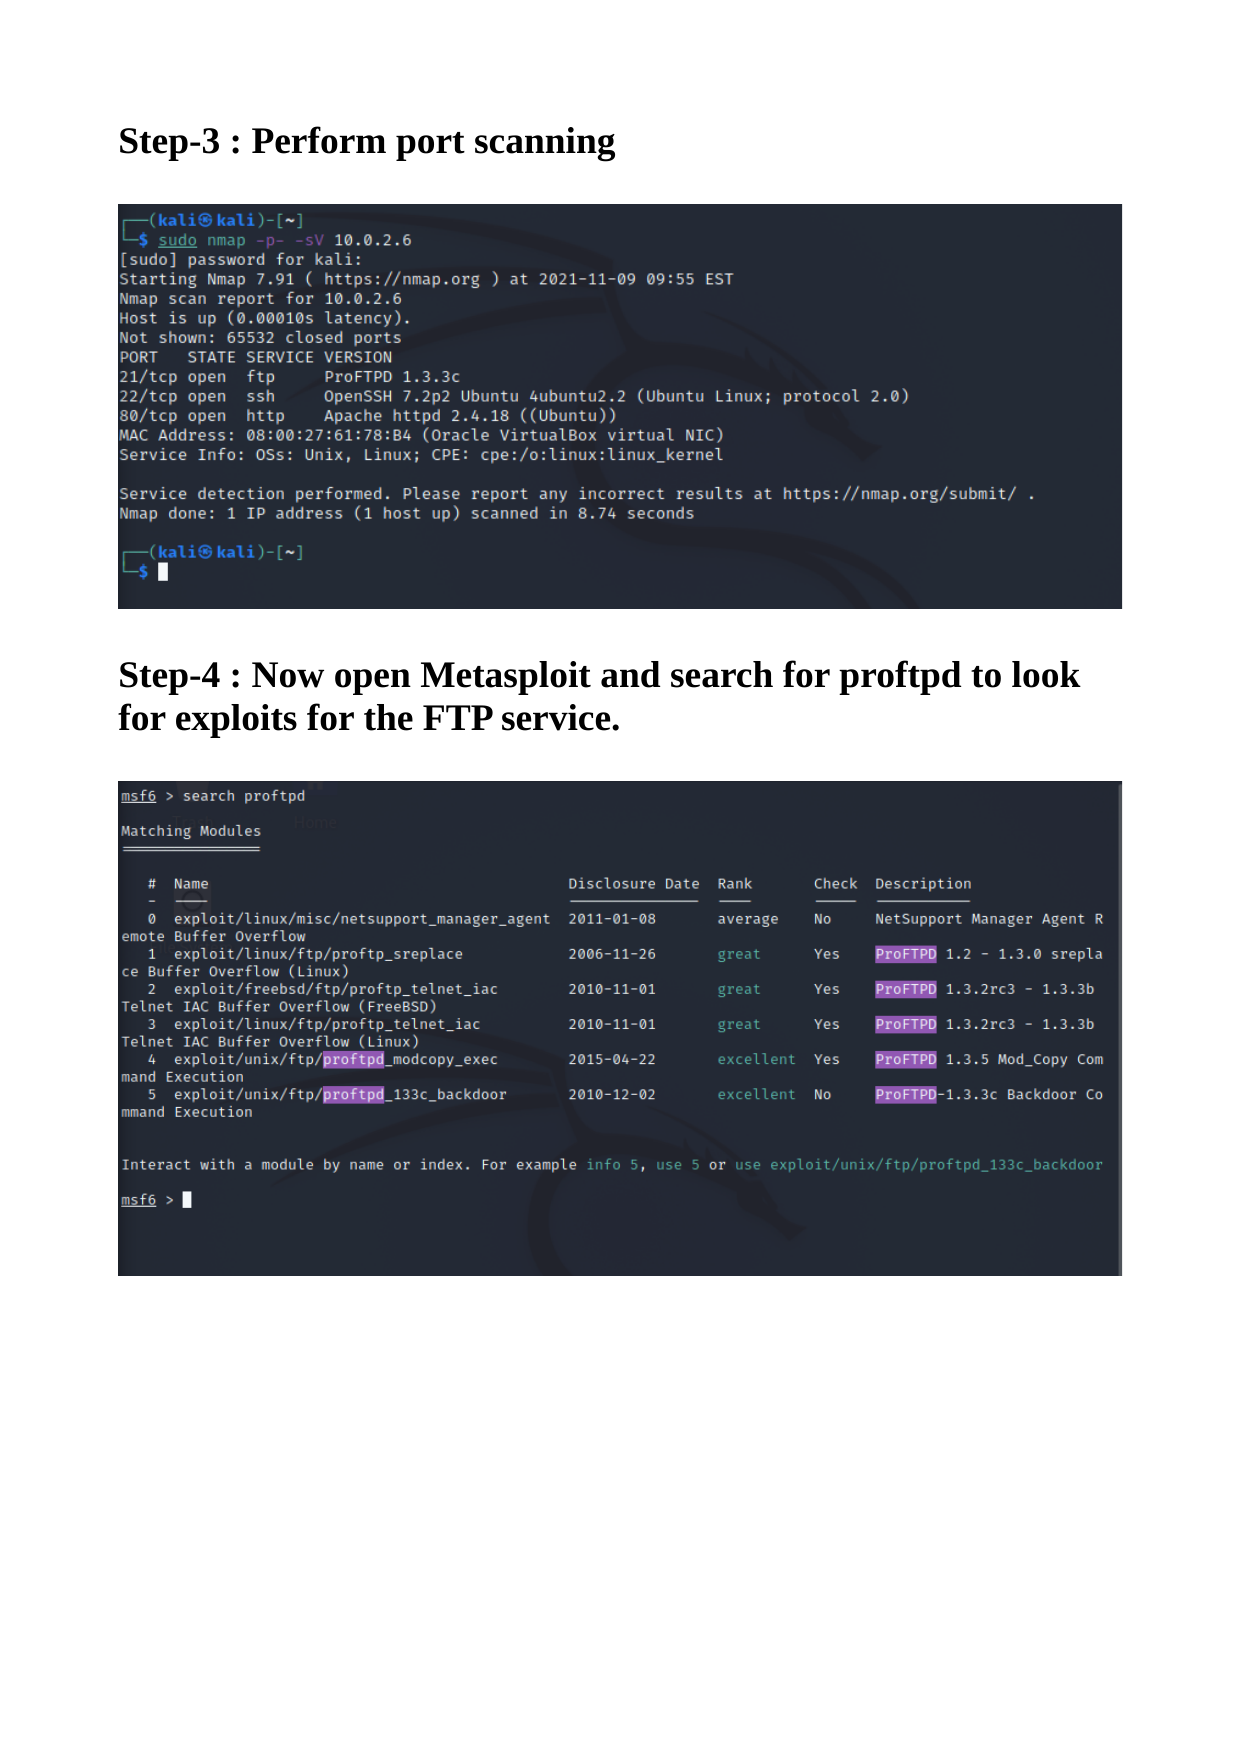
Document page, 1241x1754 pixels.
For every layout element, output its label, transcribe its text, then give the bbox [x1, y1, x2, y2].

text Step-3 : Perform port scanning [118, 118, 1122, 161]
text Step-4 : Now open Metasploit and search for proftpd to look for exploits for the FTP service. [118, 652, 1122, 738]
picture [118, 204, 1123, 609]
picture [118, 781, 1123, 1276]
